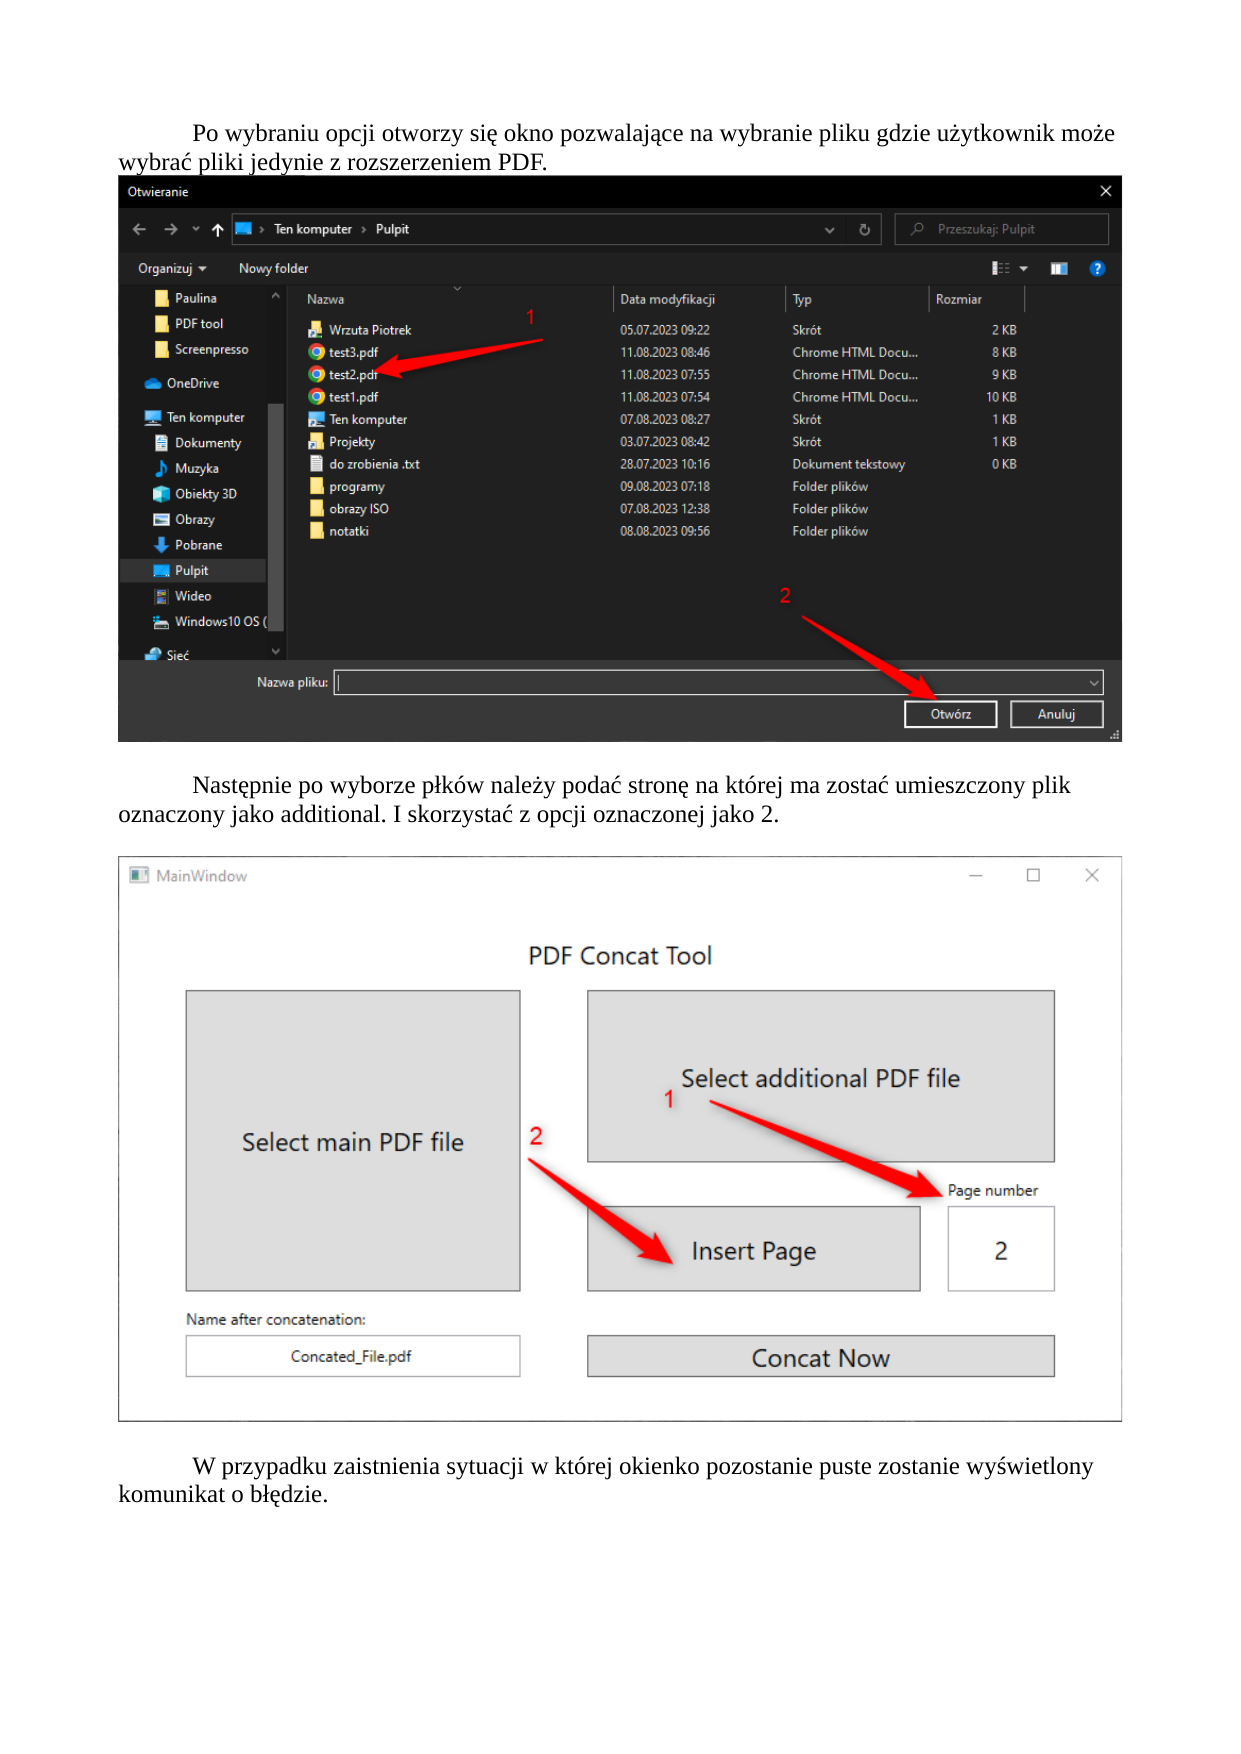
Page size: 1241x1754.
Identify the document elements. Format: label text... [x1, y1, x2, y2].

text Po wybraniu opcji otworzy się okno pozwalające na wybranie pliku gdzie użytkownik może wybrać pliki jedynie z rozszerzeniem PDF. [118, 118, 1122, 175]
picture [118, 175, 1123, 742]
text Następnie po wyborze płków należy podać stronę na której ma zostać umieszczony plik oznaczony jako additional. I skorzystać z opcji oznaczonej jako 2. [118, 770, 1122, 827]
text W przypadku zaistnienia sytuacji w której okienko pozostanie puste zostanie wyświetlony komunikat o błędzie. [118, 1451, 1122, 1508]
picture [118, 856, 1123, 1422]
